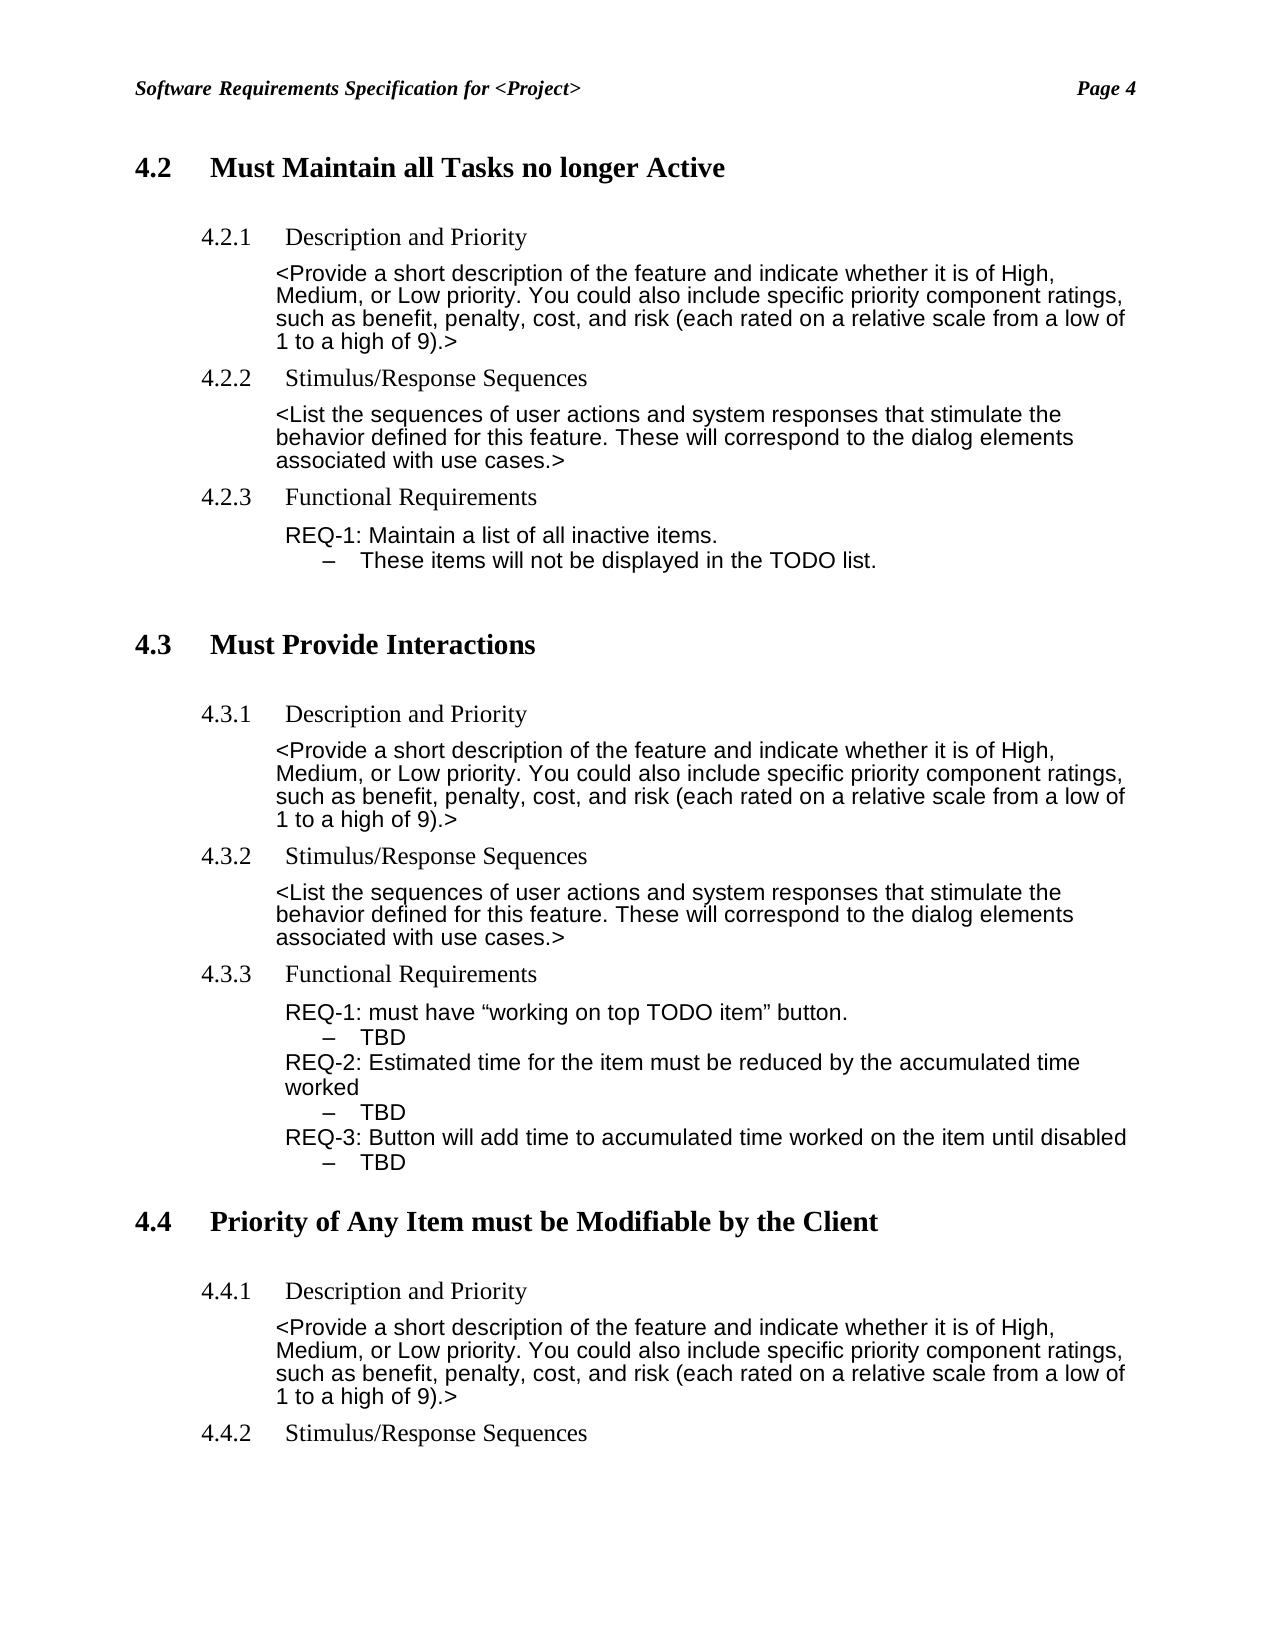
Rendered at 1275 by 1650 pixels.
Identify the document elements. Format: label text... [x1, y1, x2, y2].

text 4.3.3 Functional Requirements [201, 963, 1140, 988]
text 4.4.2 Stimulus/Response Sequences [201, 1421, 1140, 1446]
list TBD [322, 1025, 1140, 1050]
list REQ-1: must have “working on top TODO item” button. [247, 1000, 1140, 1025]
text <List the sequences of user actions and system responses that stimulate the behavior defined for this feature. These will correspond to the dialog elements associated with use cases.> [276, 404, 1140, 473]
text <List the sequences of user actions and system responses that stimulate the behavior defined for this feature. These will correspond to the dialog elements associated with use cases.> [276, 882, 1140, 950]
text 4.2.2 Stimulus/Response Sequences [201, 367, 1140, 392]
text 4.4.1 Description and Priority [201, 1280, 1140, 1305]
text <Provide a short description of the feature and indicate whether it is of High, Medium, or Low priority. You could also include specific priority component ratings, such as benefit, penalty, cost, and risk (each rated on a relative scale from a low of 1 to a high of 9).> [276, 1317, 1140, 1409]
list These items will not be displayed in the TODO list. [322, 548, 1140, 573]
text <Provide a short description of the feature and indicate whether it is of High, Medium, or Low priority. You could also include specific priority component ratings, such as benefit, penalty, cost, and risk (each rated on a relative scale from a low of 1 to a high of 9).> [276, 263, 1140, 354]
list REQ-1: Maintain a list of all inactive items. [247, 523, 1140, 548]
subtitle Must Maintain all Tasks no longer Active [135, 150, 1140, 183]
text 4.3.1 Description and Priority [201, 702, 1140, 727]
list REQ-2: Estimated time for the item must be reduced by the accumulated time worked [247, 1050, 1140, 1100]
subtitle Priority of Any Item must be Modifiable by the Client [135, 1204, 1140, 1238]
subtitle Must Provide Interactions [135, 627, 1140, 661]
text 4.2.1 Description and Priority [201, 225, 1140, 250]
text 4.2.3 Functional Requirements [201, 486, 1140, 511]
text 4.3.2 Stimulus/Response Sequences [201, 844, 1140, 869]
text <Provide a short description of the feature and indicate whether it is of High, Medium, or Low priority. You could also include specific priority component ratings, such as benefit, penalty, cost, and risk (each rated on a relative scale from a low of 1 to a high of 9).> [276, 740, 1140, 832]
list TBD [322, 1150, 1140, 1175]
list REQ-3: Button will add time to accumulated time worked on the item until disabled [247, 1125, 1140, 1150]
list TBD [322, 1100, 1140, 1125]
